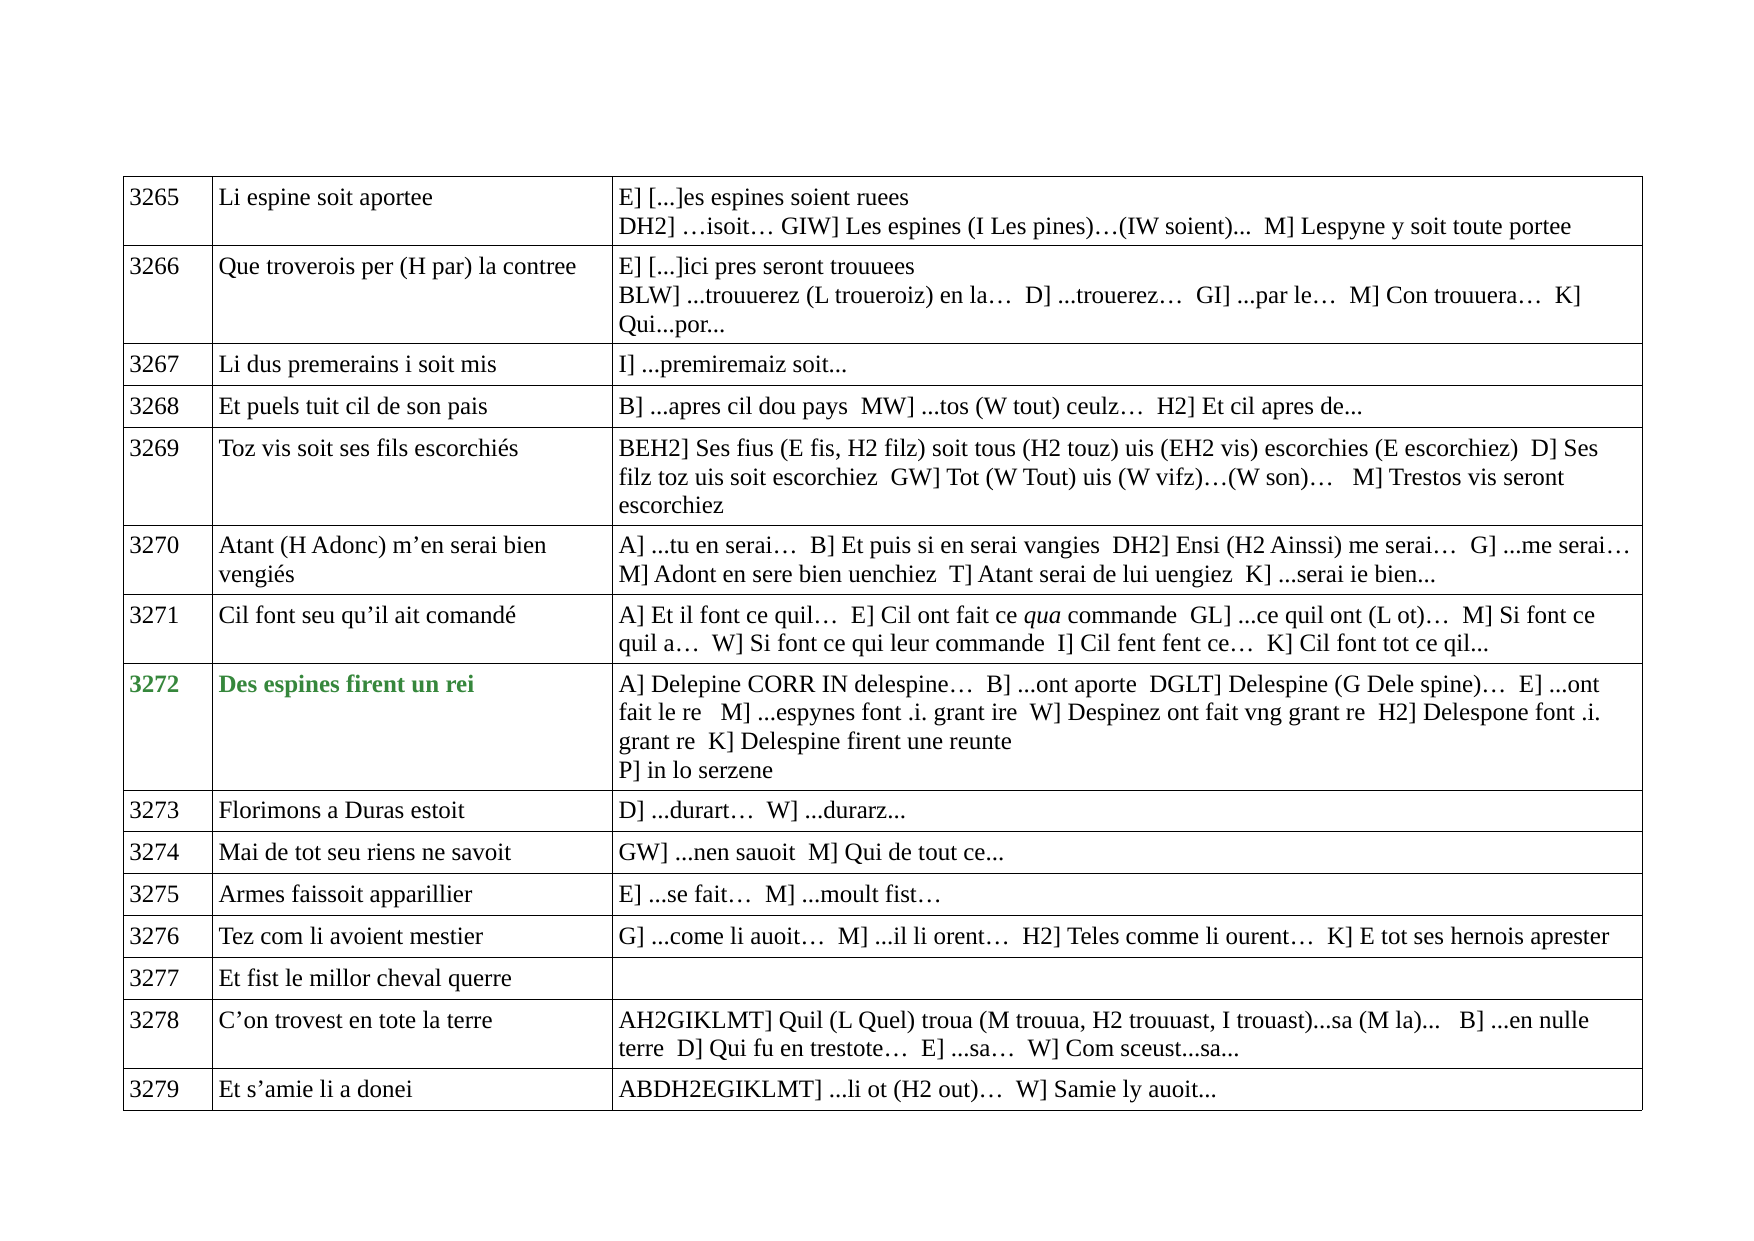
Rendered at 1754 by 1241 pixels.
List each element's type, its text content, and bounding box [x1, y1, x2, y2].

table_cell 3275 [124, 874, 212, 915]
table_cell Et puels tuit cil de son pais [213, 386, 612, 427]
table_cell Tez com li avoient mestier [213, 916, 612, 957]
table_cell Et s’amie li a donei [213, 1069, 612, 1110]
table_cell Li dus premerains i soit mis [213, 344, 612, 385]
table_cell GW] ...nen sauoit M] Qui de tout ce... [613, 832, 1642, 873]
table_cell G] ...come li auoit… M] ...il li orent… H2] Teles comme li ourent… K] E tot ses hernois aprester [613, 916, 1642, 957]
table_cell I] ...premiremaiz soit... [613, 344, 1642, 385]
table_cell 3277 [124, 958, 212, 999]
table_cell Atant (H Adonc) m’en serai bien vengiés [213, 526, 612, 594]
table_cell 3278 [124, 1000, 212, 1068]
table_cell 3276 [124, 916, 212, 957]
table_cell A] Delepine CORR IN delespine… B] ...ont aporte DGLT] Delespine (G Dele spine)… E] ...ont fait le re M] ...espynes font .i. grant ire W] Despinez ont fait vng grant re H2] Delespone font .i. grant re K] Delespine firent une reunte P] in lo serzene [613, 664, 1642, 789]
table_cell ABDH2EGIKLMT] ...li ot (H2 out)… W] Samie ly auoit... [613, 1069, 1642, 1110]
table_cell 3271 [124, 595, 212, 663]
table_cell E] [...]es espines soient ruees DH2] …isoit… GIW] Les espines (I Les pines)…(IW soient)... M] Lespyne y soit toute portee [613, 177, 1642, 245]
table_cell D] ...durart… W] ...durarz... [613, 791, 1642, 831]
table_cell 3270 [124, 526, 212, 594]
table_cell C’on trovest en tote la terre [213, 1000, 612, 1068]
table_cell 3267 [124, 344, 212, 385]
table_cell E] [...]ici pres seront trouuees BLW] ...trouuerez (L troueroiz) en la… D] ...trouerez… GI] ...par le… M] Con trouuera… K] Qui...por... [613, 246, 1642, 343]
table_cell AH2GIKLMT] Quil (L Quel) troua (M trouua, H2 trouuast, I trouast)...sa (M la)... B] ...en nulle terre D] Qui fu en trestote… E] ...sa… W] Com sceust...sa... [613, 1000, 1642, 1068]
table_cell 3274 [124, 832, 212, 873]
table_cell A] ...tu en serai… B] Et puis si en serai vangies DH2] Ensi (H2 Ainssi) me serai… G] ...me serai… M] Adont en sere bien uenchiez T] Atant serai de lui uengiez K] ...serai ie bien... [613, 526, 1642, 594]
table_cell Des espines firent un rei [213, 664, 612, 789]
table_cell Toz vis soit ses fils escorchiés [213, 428, 612, 525]
table_cell 3273 [124, 791, 212, 831]
table_cell 3265 [124, 177, 212, 245]
table_cell [613, 958, 1642, 999]
table_cell Et fist le millor cheval querre [213, 958, 612, 999]
table_cell B] ...apres cil dou pays MW] ...tos (W tout) ceulz… H2] Et cil apres de... [613, 386, 1642, 427]
table_cell BEH2] Ses fius (E fis, H2 filz) soit tous (H2 touz) uis (EH2 vis) escorchies (E escorchiez) D] Ses filz toz uis soit escorchiez GW] Tot (W Tout) uis (W vifz)…(W son)… M] Trestos vis seront escorchiez [613, 428, 1642, 525]
table_cell 3268 [124, 386, 212, 427]
table_cell E] ...se fait… M] ...moult fist… [613, 874, 1642, 915]
table_cell Mai de tot seu riens ne savoit [213, 832, 612, 873]
table_cell 3279 [124, 1069, 212, 1110]
table_cell Que troverois per (H par) la contree [213, 246, 612, 343]
table_cell Li espine soit aportee [213, 177, 612, 245]
table_cell 3266 [124, 246, 212, 343]
table_cell Armes faissoit apparillier [213, 874, 612, 915]
table_cell A] Et il font ce quil… E] Cil ont fait ce qua commande GL] ...ce quil ont (L ot)… M] Si font ce quil a… W] Si font ce qui leur commande I] Cil fent fent ce… K] Cil font tot ce qil... [613, 595, 1642, 663]
table_cell 3269 [124, 428, 212, 525]
table_cell Florimons a Duras estoit [213, 791, 612, 831]
table_cell 3272 [124, 664, 212, 789]
table_cell Cil font seu qu’il ait comandé [213, 595, 612, 663]
